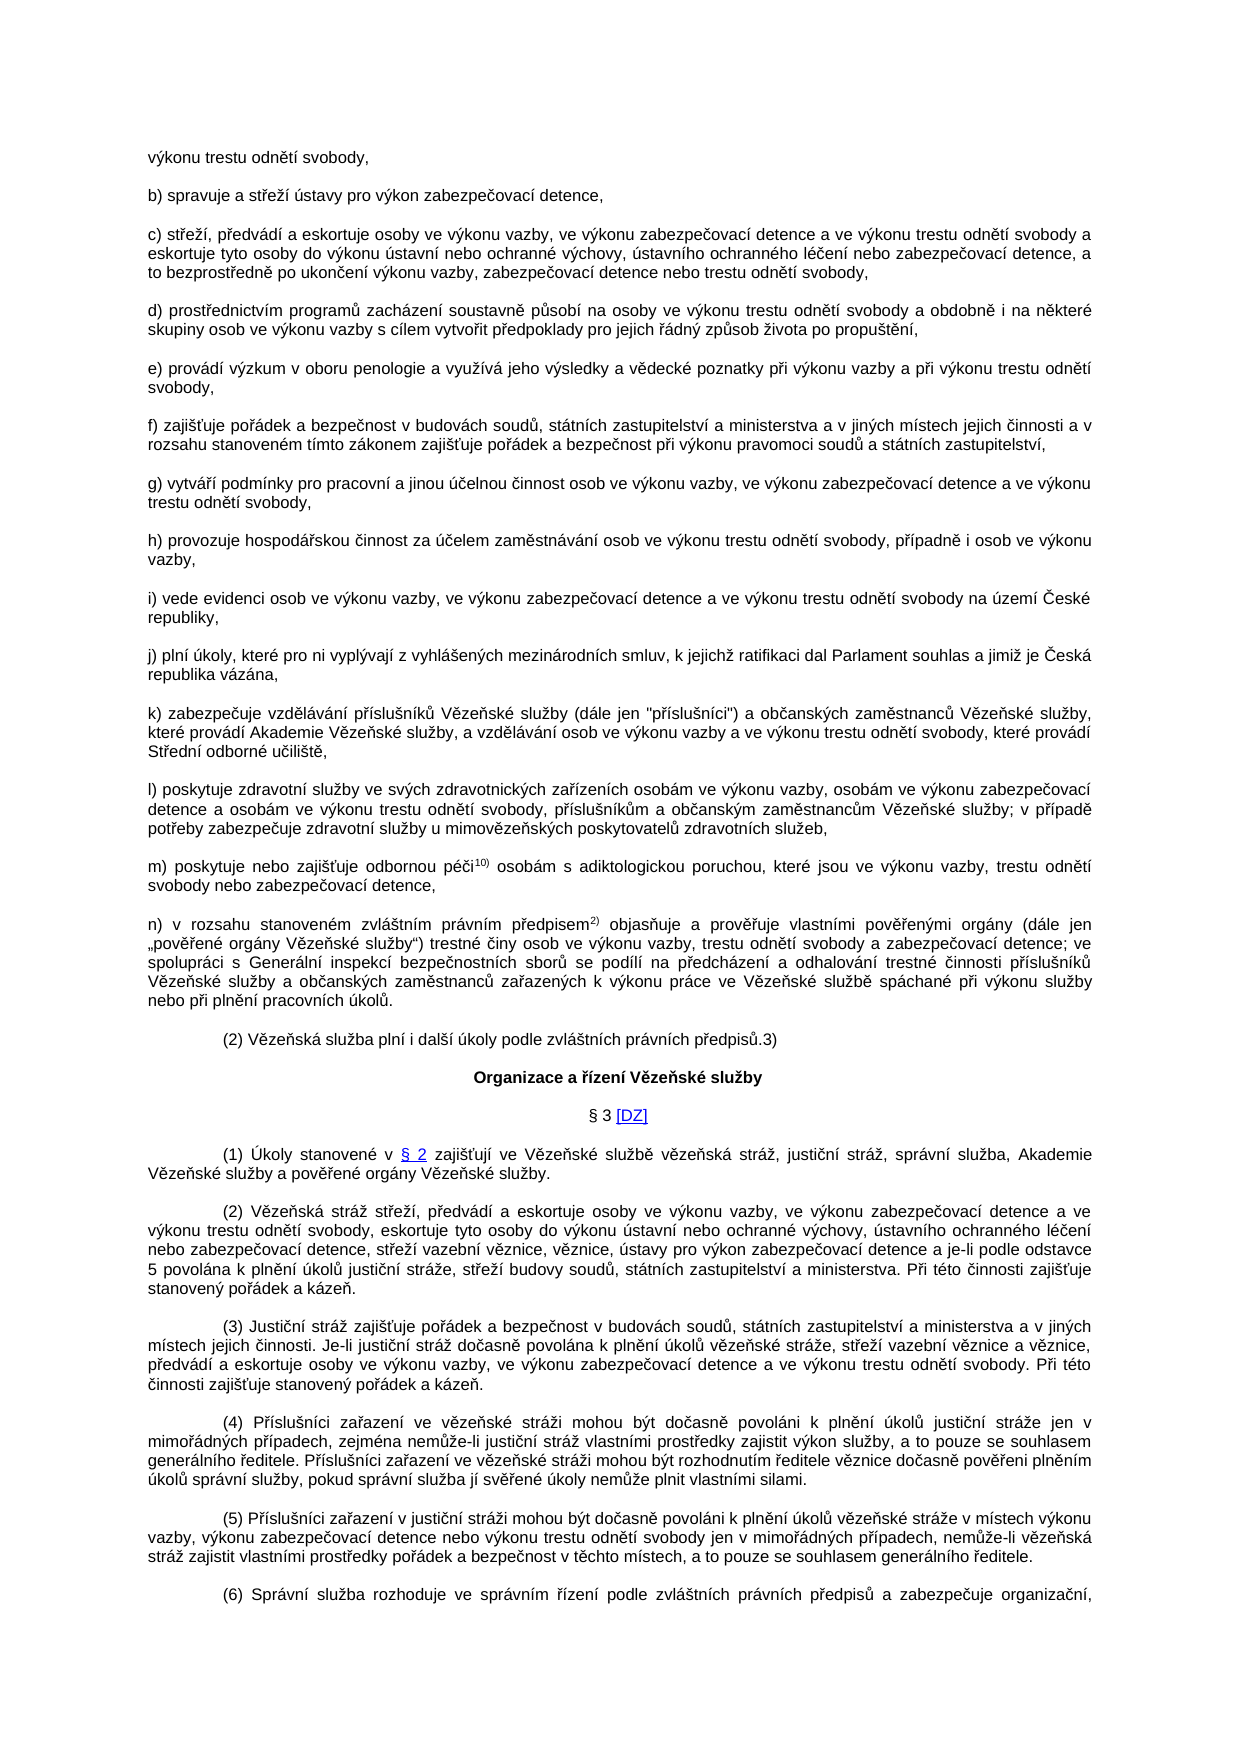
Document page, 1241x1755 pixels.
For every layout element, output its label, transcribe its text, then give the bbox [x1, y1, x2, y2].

text j) plní úkoly, které pro ni vyplývají z vyhlášených mezinárodních smluv, k jejichž ratifikaci dal Parlament souhlas a jimiž je Česká republika vázána, [148, 646, 1093, 684]
text (4) Příslušníci zařazení ve vězeňské stráži mohou být dočasně povoláni k plnění úkolů justiční stráže jen v mimořádných případech, zejména nemůže-li justiční stráž vlastními prostředky zajistit výkon služby, a to pouze se souhlasem generálního ředitele. Příslušníci zařazení ve vězeňské stráži mohou být rozhodnutím ředitele věznice dočasně pověřeni plněním úkolů správní služby, pokud správní služba jí svěřené úkoly nemůže plnit vlastními silami. [148, 1413, 1093, 1489]
text f) zajišťuje pořádek a bezpečnost v budovách soudů, státních zastupitelství a ministerstva a v jiných místech jejich činnosti a v rozsahu stanoveném tímto zákonem zajišťuje pořádek a bezpečnost při výkonu pravomoci soudů a státních zastupitelství, [148, 416, 1093, 454]
text b) spravuje a střeží ústavy pro výkon zabezpečovací detence, [148, 186, 1093, 205]
text d) prostřednictvím programů zacházení soustavně působí na osoby ve výkonu trestu odnětí svobody a obdobně i na některé skupiny osob ve výkonu vazby s cílem vytvořit předpoklady pro jejich řádný způsob života po propuštění, [148, 301, 1093, 339]
text (1) Úkoly stanovené v § 2 zajišťují ve Vězeňské službě vězeňská stráž, justiční stráž, správní služba, Akademie Vězeňské služby a pověřené orgány Vězeňské služby. [148, 1144, 1093, 1183]
text § 3 [DZ] [148, 1106, 1093, 1125]
text výkonu trestu odnětí svobody, [148, 148, 1093, 167]
text e) provádí výzkum v oboru penologie a využívá jeho výsledky a vědecké poznatky při výkonu vazby a při výkonu trestu odnětí svobody, [148, 358, 1093, 397]
text k) zabezpečuje vzdělávání příslušníků Vězeňské služby (dále jen "příslušníci") a občanských zaměstnanců Vězeňské služby, které provádí Akademie Vězeňské služby, a vzdělávání osob ve výkonu vazby a ve výkonu trestu odnětí svobody, které provádí Střední odborné učiliště, [148, 703, 1093, 761]
text i) vede evidenci osob ve výkonu vazby, ve výkonu zabezpečovací detence a ve výkonu trestu odnětí svobody na území České republiky, [148, 588, 1093, 627]
text m) poskytuje nebo zajišťuje odbornou péči10) osobám s adiktologickou poruchou, které jsou ve výkonu vazby, trestu odnětí svobody nebo zabezpečovací detence, [148, 857, 1093, 895]
text (6) Správní služba rozhoduje ve správním řízení podle zvláštních právních předpisů a zabezpečuje organizační, [148, 1585, 1093, 1604]
text l) poskytuje zdravotní služby ve svých zdravotnických zařízeních osobám ve výkonu vazby, osobám ve výkonu zabezpečovací detence a osobám ve výkonu trestu odnětí svobody, příslušníkům a občanským zaměstnancům Vězeňské služby; v případě potřeby zabezpečuje zdravotní služby u mimovězeňských poskytovatelů zdravotních služeb, [148, 780, 1093, 838]
text (5) Příslušníci zařazení v justiční stráži mohou být dočasně povoláni k plnění úkolů vězeňské stráže v místech výkonu vazby, výkonu zabezpečovací detence nebo výkonu trestu odnětí svobody jen v mimořádných případech, nemůže-li vězeňská stráž zajistit vlastními prostředky pořádek a bezpečnost v těchto místech, a to pouze se souhlasem generálního ředitele. [148, 1508, 1093, 1566]
text c) střeží, předvádí a eskortuje osoby ve výkonu vazby, ve výkonu zabezpečovací detence a ve výkonu trestu odnětí svobody a eskortuje tyto osoby do výkonu ústavní nebo ochranné výchovy, ústavního ochranného léčení nebo zabezpečovací detence, a to bezprostředně po ukončení výkonu vazby, zabezpečovací detence nebo trestu odnětí svobody, [148, 224, 1093, 282]
text g) vytváří podmínky pro pracovní a jinou účelnou činnost osob ve výkonu vazby, ve výkonu zabezpečovací detence a ve výkonu trestu odnětí svobody, [148, 473, 1093, 512]
text (3) Justiční stráž zajišťuje pořádek a bezpečnost v budovách soudů, státních zastupitelství a ministerstva a v jiných místech jejich činnosti. Je-li justiční stráž dočasně povolána k plnění úkolů vězeňské stráže, střeží vazební věznice a věznice, předvádí a eskortuje osoby ve výkonu vazby, ve výkonu zabezpečovací detence a ve výkonu trestu odnětí svobody. Při této činnosti zajišťuje stanovený pořádek a kázeň. [148, 1317, 1093, 1393]
text n) v rozsahu stanoveném zvláštním právním předpisem2) objasňuje a prověřuje vlastními pověřenými orgány (dále jen „pověřené orgány Vězeňské služby“) trestné činy osob ve výkonu vazby, trestu odnětí svobody a zabezpečovací detence; ve spolupráci s Generální inspekcí bezpečnostních sborů se podílí na předcházení a odhalování trestné činnosti příslušníků Vězeňské služby a občanských zaměstnanců zařazených k výkonu práce ve Vězeňské službě spáchané při výkonu služby nebo při plnění pracovních úkolů. [148, 914, 1093, 1010]
text (2) Vězeňská služba plní i další úkoly podle zvláštních právních předpisů.3) [148, 1029, 1093, 1048]
text Organizace a řízení Vězeňské služby [148, 1068, 1093, 1087]
text h) provozuje hospodářskou činnost za účelem zaměstnávání osob ve výkonu trestu odnětí svobody, případně i osob ve výkonu vazby, [148, 531, 1093, 569]
text (2) Vězeňská stráž střeží, předvádí a eskortuje osoby ve výkonu vazby, ve výkonu zabezpečovací detence a ve výkonu trestu odnětí svobody, eskortuje tyto osoby do výkonu ústavní nebo ochranné výchovy, ústavního ochranného léčení nebo zabezpečovací detence, střeží vazební věznice, věznice, ústavy pro výkon zabezpečovací detence a je-li podle odstavce 5 povolána k plnění úkolů justiční stráže, střeží budovy soudů, státních zastupitelství a ministerstva. Při této činnosti zajišťuje stanovený pořádek a kázeň. [148, 1202, 1093, 1298]
